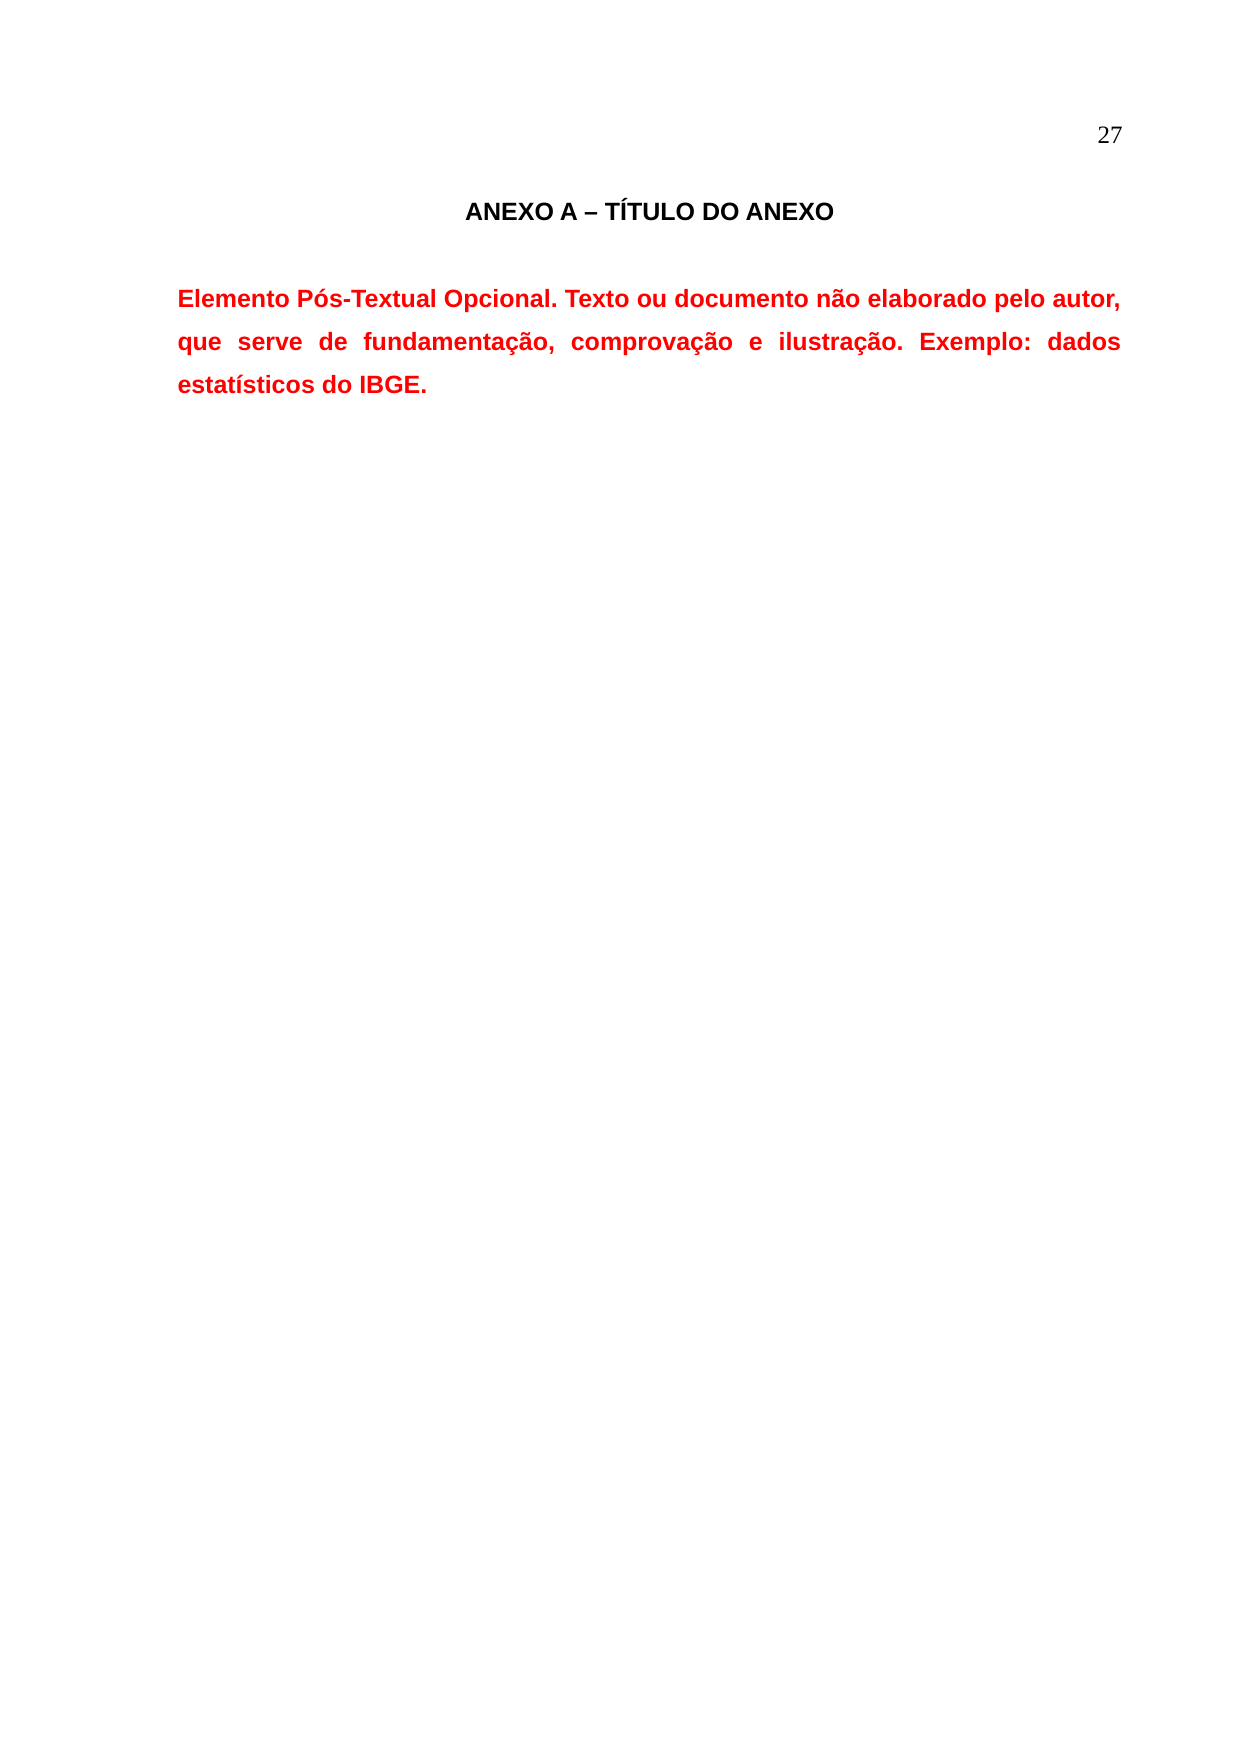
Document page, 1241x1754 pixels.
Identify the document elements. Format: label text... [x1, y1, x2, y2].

text ANEXO A – TÍTULO DO ANEXO [177, 197, 1122, 226]
text Elemento Pós-Textual Opcional. Texto ou documento não elaborado pelo autor, que serve de fundamentação, comprovação e ilustração. Exemplo: dados estatísticos do IBGE. [177, 284, 1122, 399]
